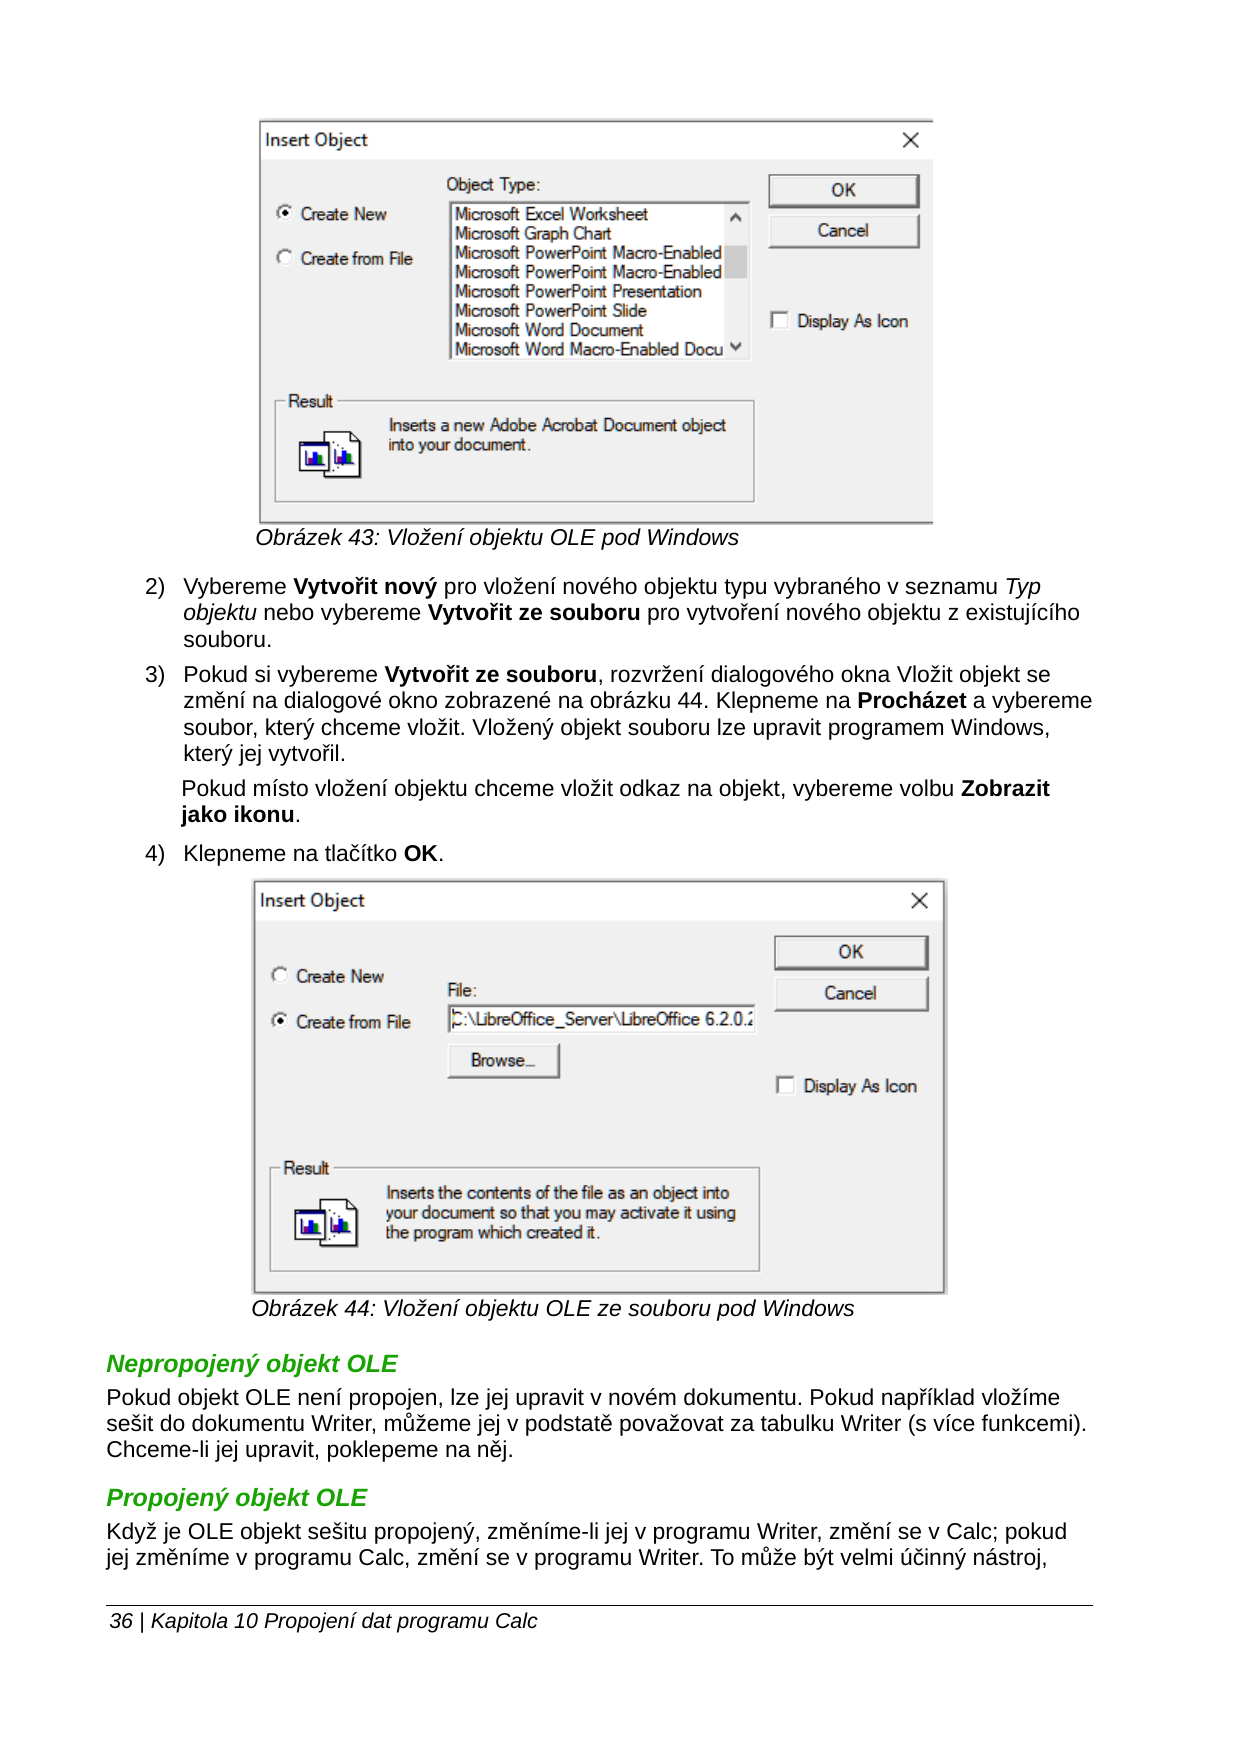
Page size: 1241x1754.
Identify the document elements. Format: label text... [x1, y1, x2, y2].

list Klepneme na tlačítko OK. [165, 840, 1093, 867]
list Pokud si vybereme Vytvořit ze souboru, rozvržení dialogového okna Vložit objekt se změní na dialogové okno zobrazené na obrázku 44. Klepneme na Procházet a vybereme soubor, který chceme vložit. Vložený objekt souboru lze upravit programem Windows, který jej vytvořil. [165, 661, 1093, 766]
text Obrázek 44: Vložení objektu OLE ze souboru pod Windows [251, 1295, 948, 1321]
text Když je OLE objekt sešitu propojený, změníme-li jej v programu Writer, změní se v Calc; pokud jej změníme v programu Calc, změní se v programu Writer. To může být velmi účinný nástroj, [106, 1518, 1093, 1571]
subtitle Propojený objekt OLE [106, 1483, 1093, 1512]
picture [251, 878, 948, 1295]
text Obrázek 43: Vložení objektu OLE pod Windows [255, 118, 937, 551]
subtitle Nepropojený objekt OLE [106, 1349, 1093, 1377]
text Pokud objekt OLE není propojen, lze jej upravit v novém dokumentu. Pokud například vložíme sešit do dokumentu Writer, můžeme jej v podstatě považovat za tabulku Writer (s více funkcemi). Chceme-li jej upravit, poklepeme na něj. [106, 1383, 1093, 1462]
picture [258, 118, 934, 525]
text Pokud místo vložení objektu chceme vložit odkaz na objekt, vybereme volbu Zobrazit jako ikonu. [181, 775, 1093, 828]
list Vybereme Vytvořit nový pro vložení nového objektu typu vybraného v seznamu Typ objektu nebo vybereme Vytvořit ze souboru pro vytvoření nového objektu z existujícího souboru. [165, 573, 1093, 652]
